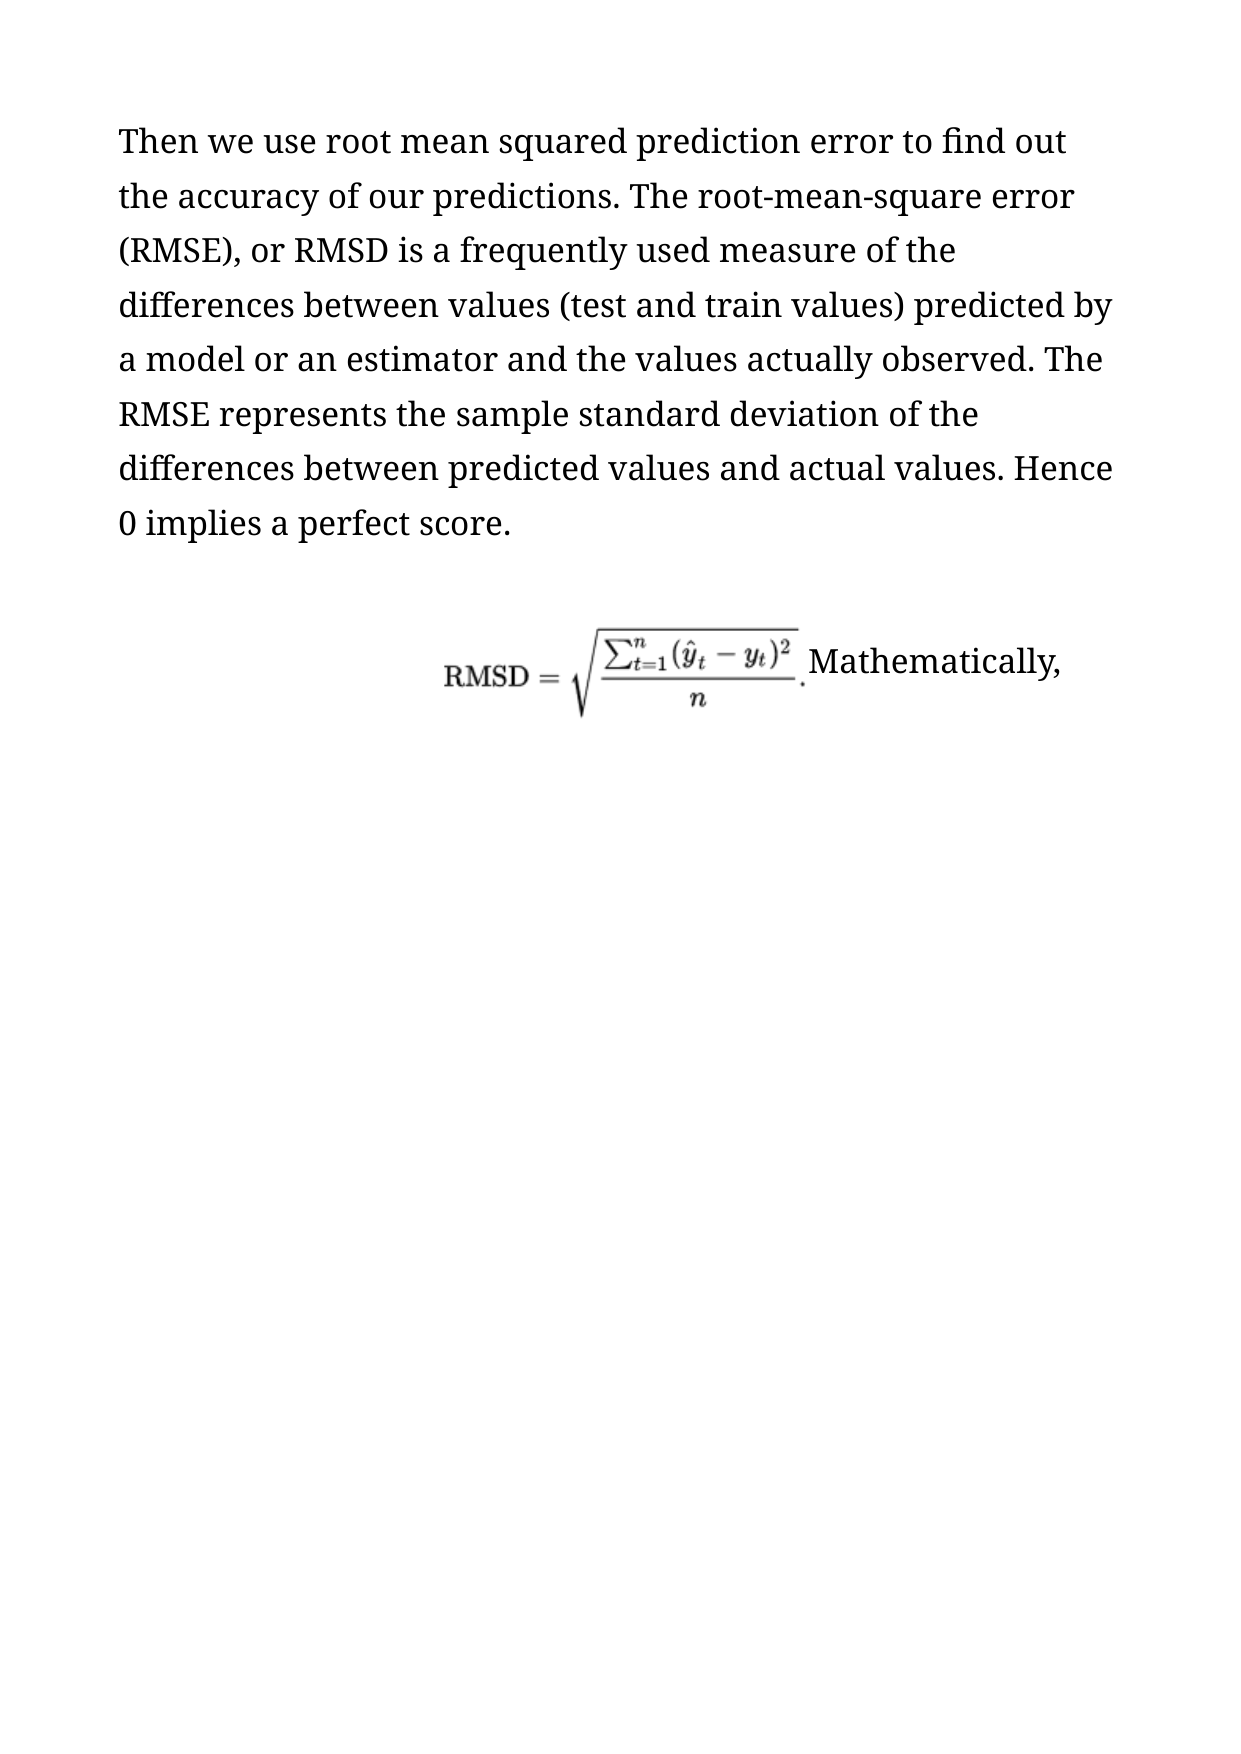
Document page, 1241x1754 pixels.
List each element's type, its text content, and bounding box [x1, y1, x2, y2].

text [118, 638, 594, 683]
text Mathematically, [591, 638, 1122, 683]
text Then we use root mean squared prediction error to find out the accuracy of our predictions. The root-mean-square error (RMSE), or RMSD is a frequently used measure of the differences between values (test and train values) predicted by a model or an estimator and the values actually observed. The RMSE represents the sample standard deviation of the differences between predicted values and actual values. Hence 0 implies a perfect score. [118, 118, 1122, 545]
